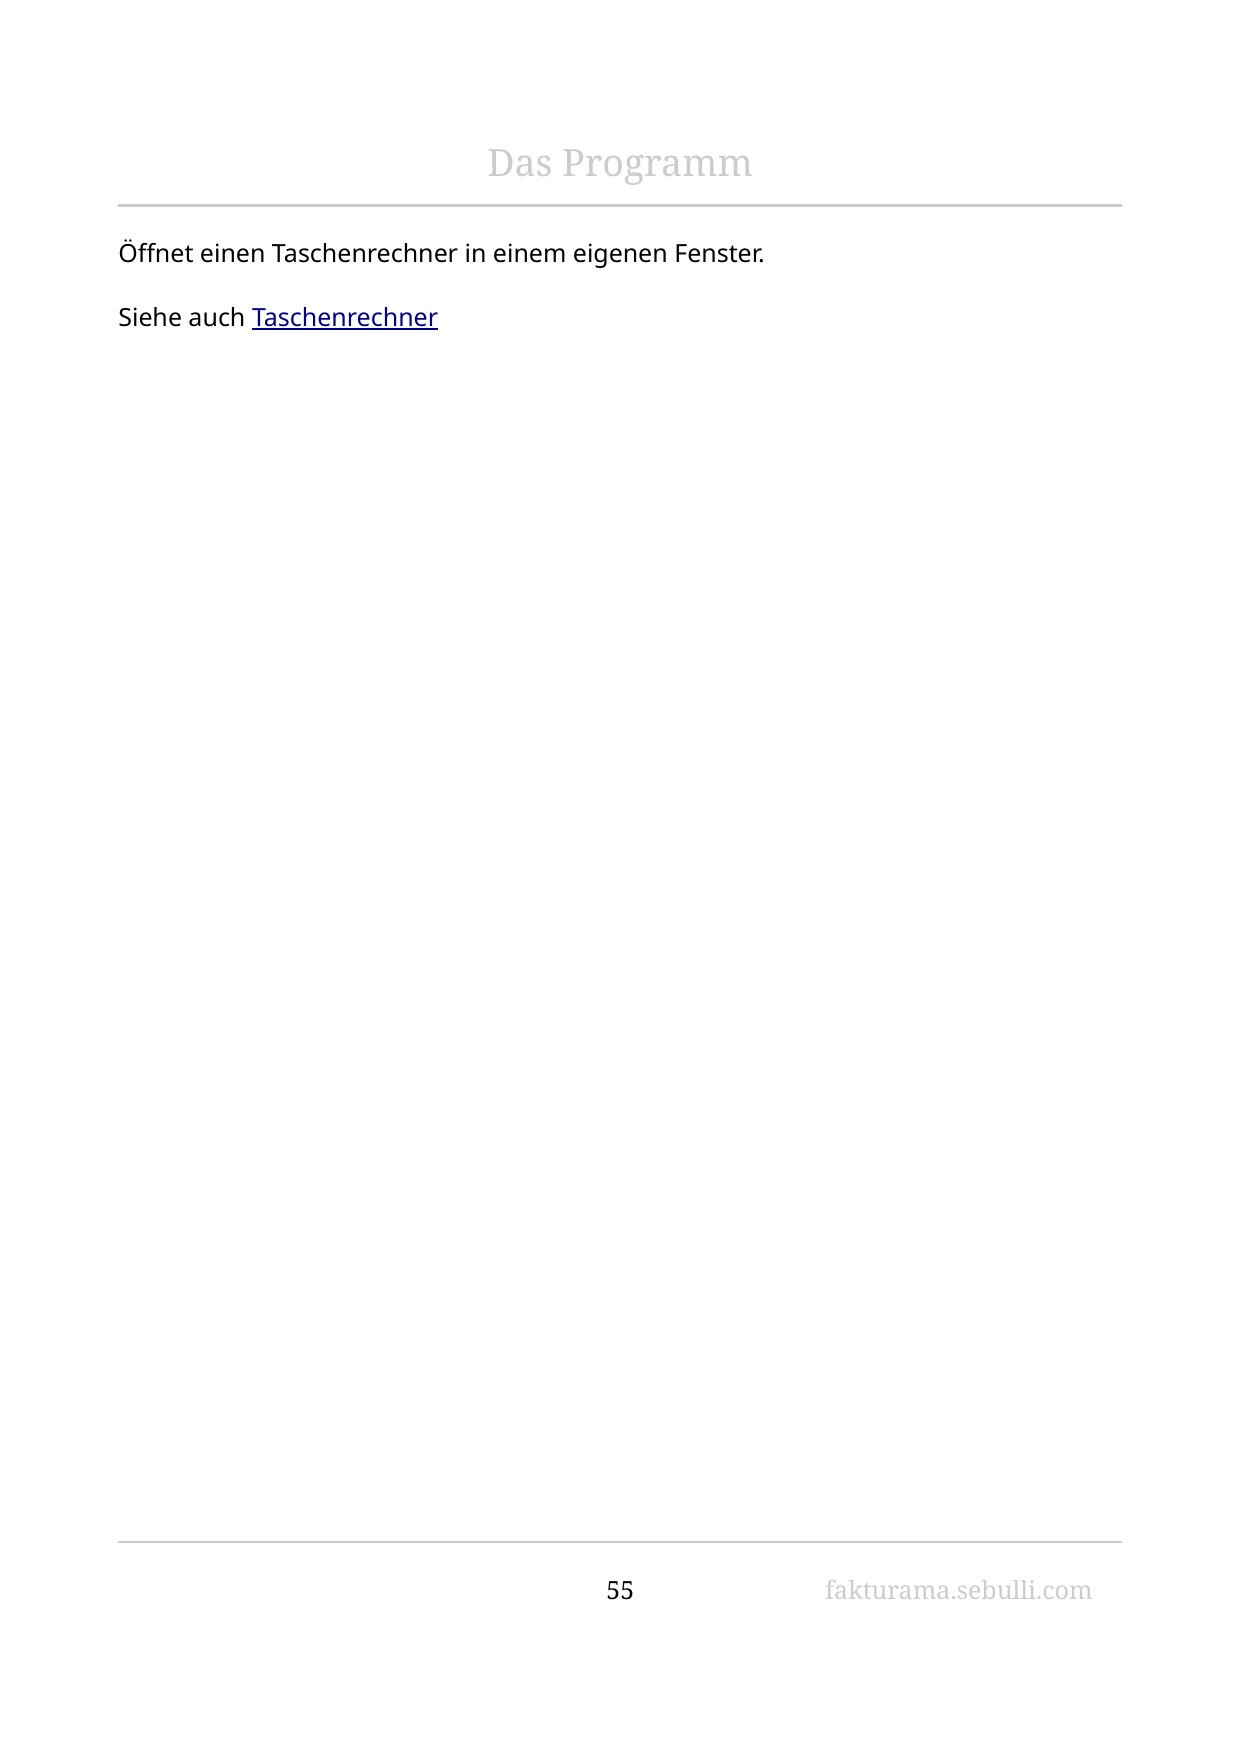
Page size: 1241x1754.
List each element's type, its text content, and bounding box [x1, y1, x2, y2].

text Öffnet einen Taschenrechner in einem eigenen Fenster. [118, 236, 1122, 270]
text Siehe auch Taschenrechner [118, 300, 1122, 334]
